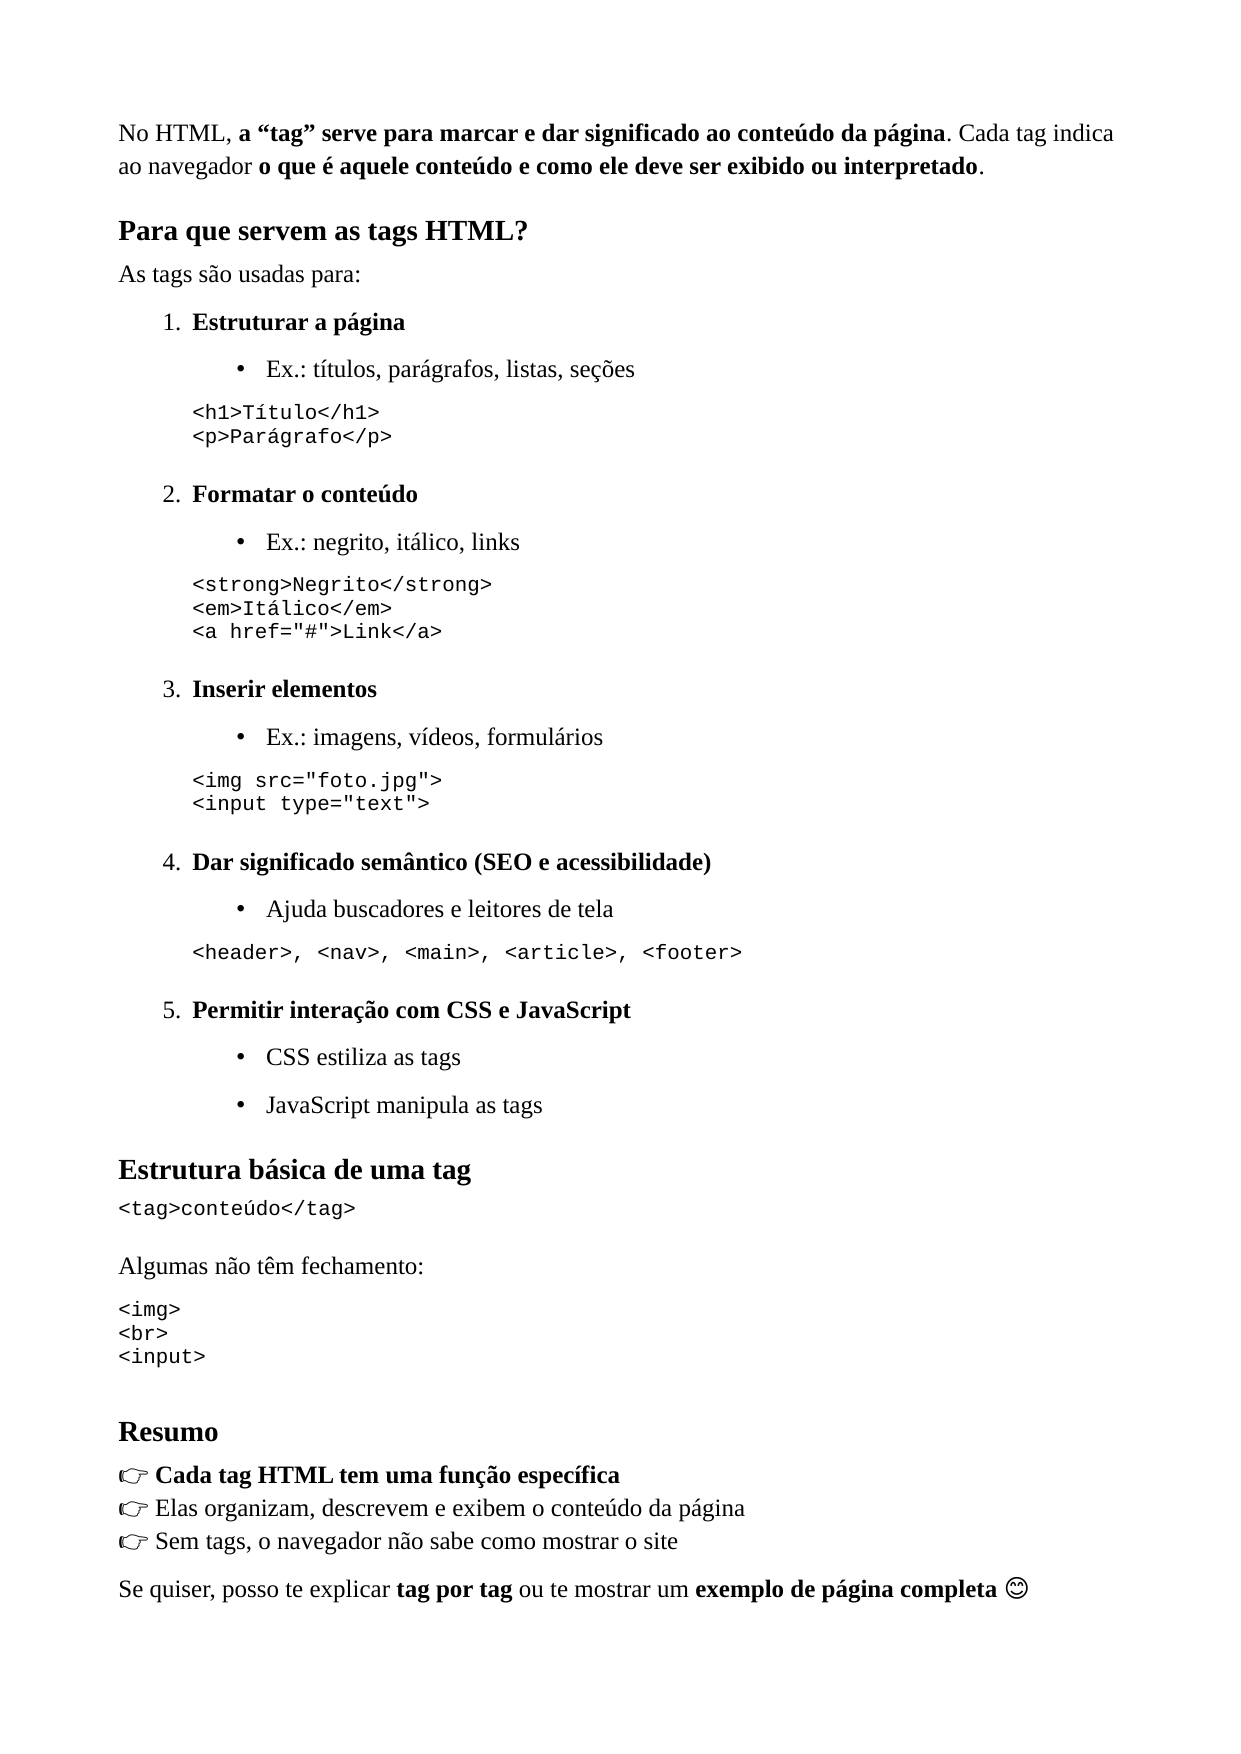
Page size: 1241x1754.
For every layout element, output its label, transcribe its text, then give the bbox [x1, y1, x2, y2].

list CSS estiliza as tags [236, 1042, 1122, 1071]
list <input type="text"> [162, 793, 1122, 817]
list Estruturar a página [162, 307, 1122, 336]
text Se quiser, posso te explicar tag por tag ou te mostrar um exemplo de página completa 😊 [118, 1574, 1122, 1602]
list <a href="#">Link</a> [162, 621, 1122, 645]
list Dar significado semântico (SEO e acessibilidade) [162, 847, 1122, 875]
subtitle Para que servem as tags HTML? [118, 213, 1122, 247]
list Permitir interação com CSS e JavaScript [162, 995, 1122, 1024]
list <img src="foto.jpg"> [162, 770, 1122, 793]
list Inserir elementos [162, 674, 1122, 703]
text <br> [118, 1323, 1122, 1346]
text <img> [118, 1299, 1122, 1323]
text <tag>conteúdo</tag> [118, 1198, 1122, 1222]
list <header>, <nav>, <main>, <article>, <footer> [162, 942, 1122, 965]
text Algumas não têm fechamento: [118, 1251, 1122, 1280]
list JavaScript manipula as tags [236, 1090, 1122, 1119]
list <em>Itálico</em> [162, 598, 1122, 621]
text No HTML, a “tag” serve para marcar e dar significado ao conteúdo da página. Cada tag indica ao navegador o que é aquele conteúdo e como ele deve ser exibido ou interpretado. [118, 118, 1122, 180]
list Ajuda buscadores e leitores de tela [236, 894, 1122, 923]
list Formatar o conteúdo [162, 479, 1122, 508]
text As tags são usadas para: [118, 259, 1122, 288]
list Ex.: títulos, parágrafos, listas, seções [236, 354, 1122, 383]
text 👉 Cada tag HTML tem uma função específica 👉 Elas organizam, descrevem e exibem o conteúdo da página 👉 Sem tags, o navegador não sabe como mostrar o site [118, 1460, 1122, 1555]
list <h1>Título</h1> [162, 402, 1122, 426]
list <strong>Negrito</strong> [162, 574, 1122, 598]
subtitle Estrutura básica de uma tag [118, 1152, 1122, 1186]
subtitle Resumo [118, 1414, 1122, 1448]
list Ex.: negrito, itálico, links [236, 527, 1122, 555]
text <input> [118, 1346, 1122, 1370]
list <p>Parágrafo</p> [162, 426, 1122, 449]
list Ex.: imagens, vídeos, formulários [236, 722, 1122, 751]
